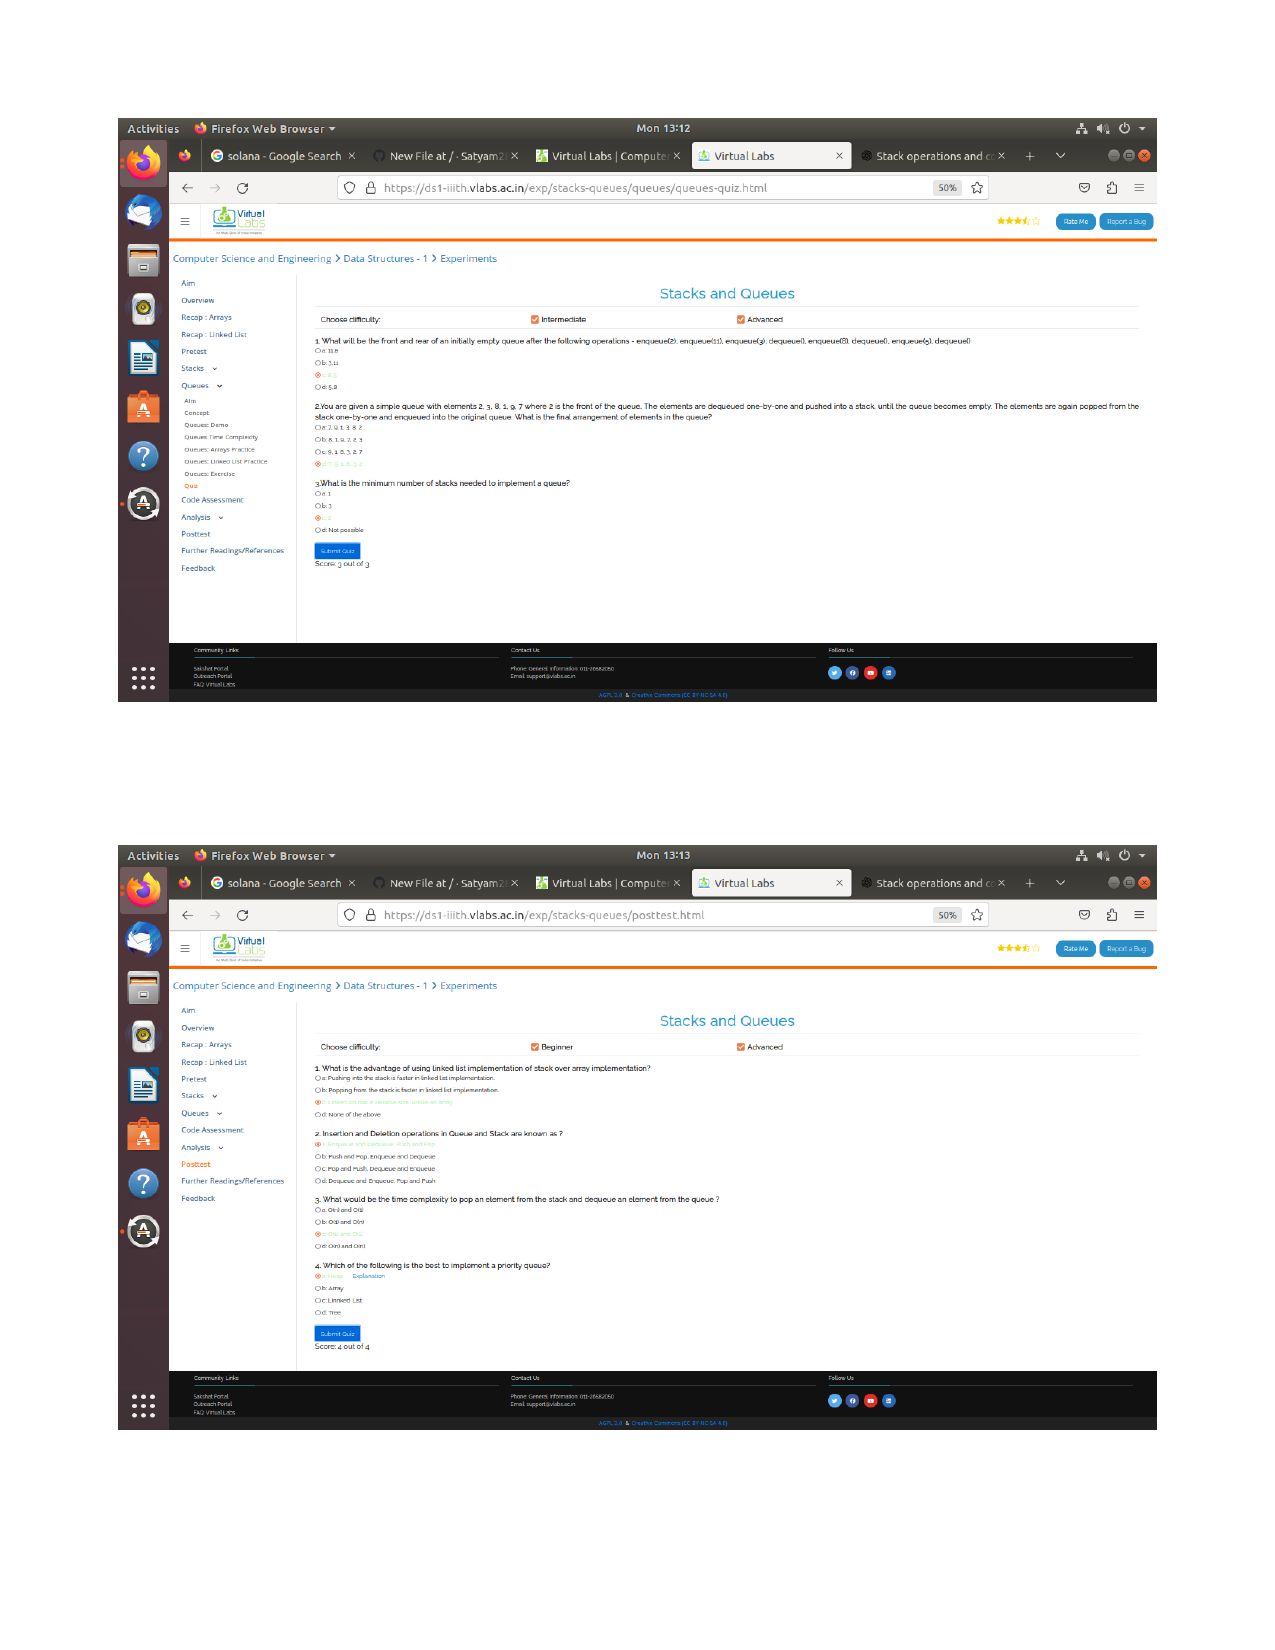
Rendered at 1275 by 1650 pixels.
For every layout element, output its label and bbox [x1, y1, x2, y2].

picture [118, 118, 1157, 702]
picture [118, 845, 1157, 1430]
